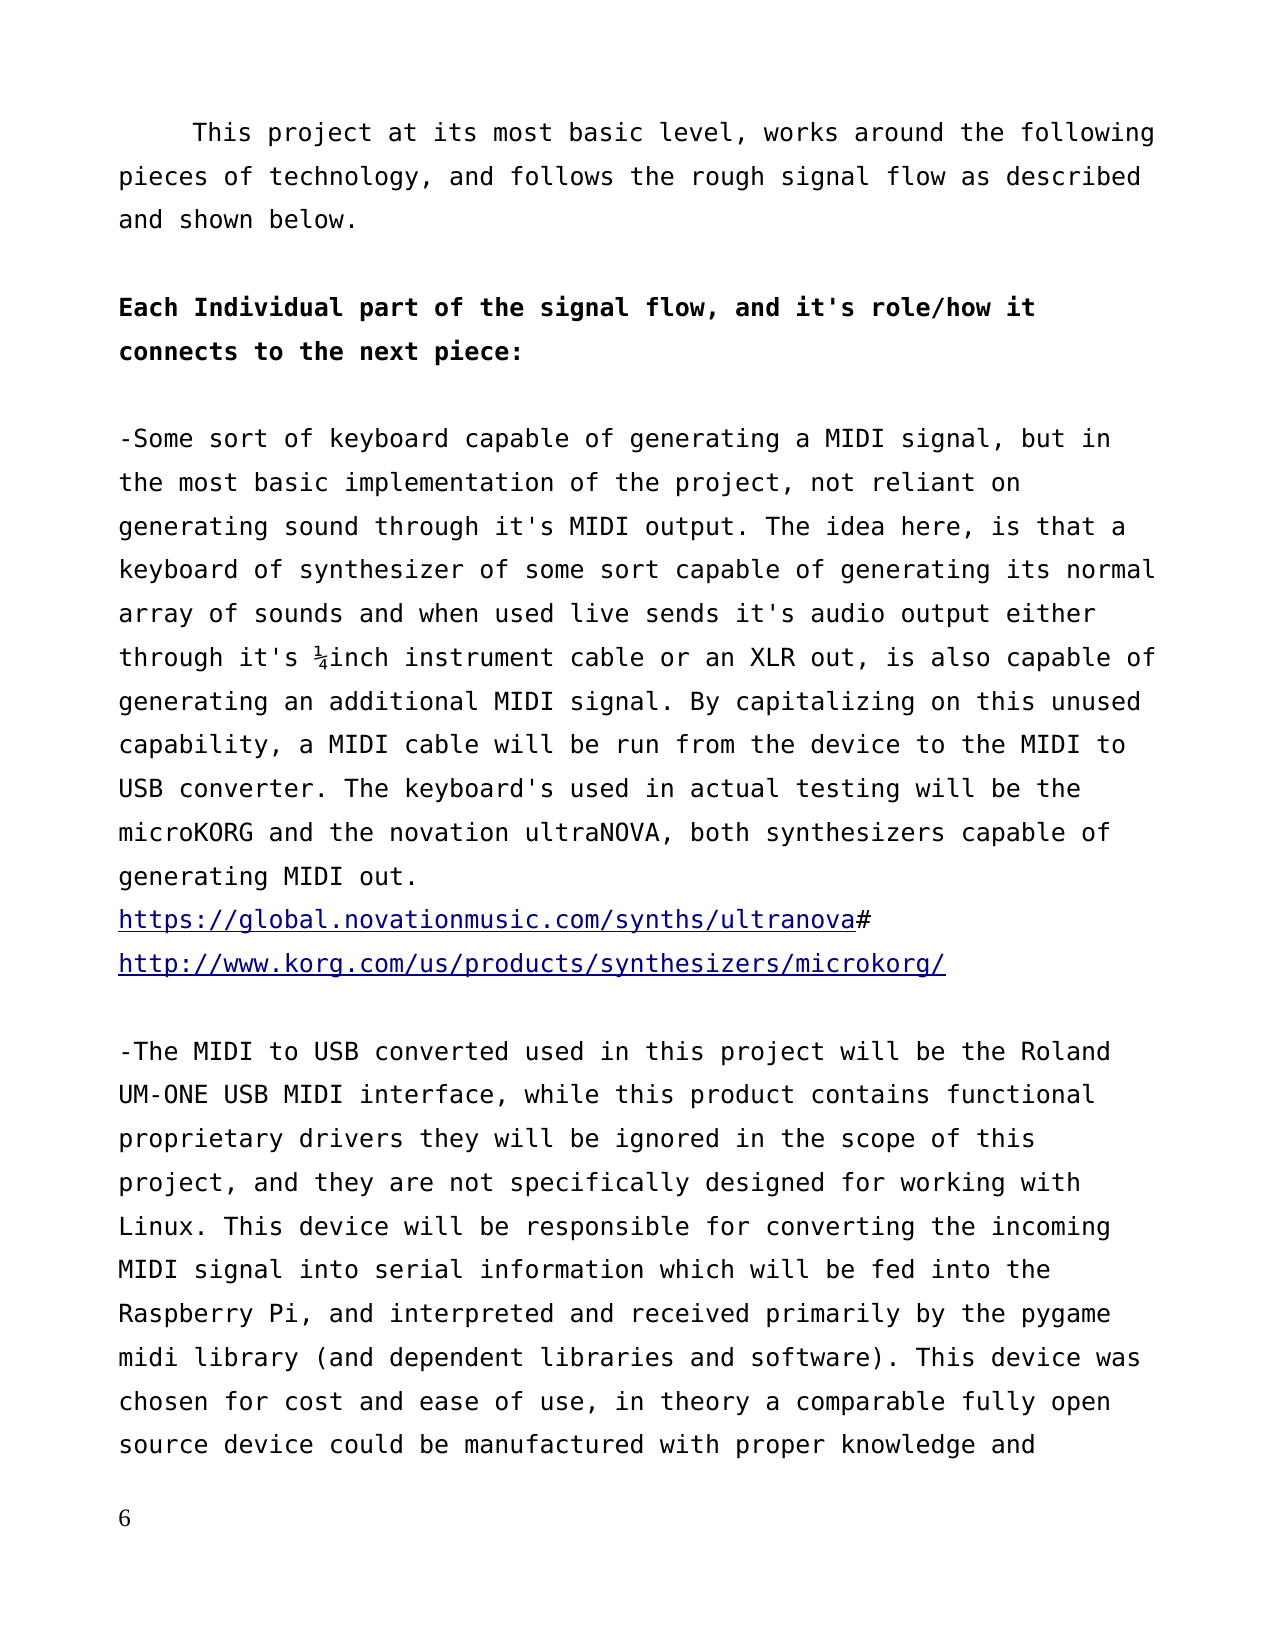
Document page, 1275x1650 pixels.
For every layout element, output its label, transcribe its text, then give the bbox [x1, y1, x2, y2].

text This project at its most basic level, works around the following pieces of technology, and follows the rough signal flow as described and shown below. [118, 118, 1157, 235]
text -Some sort of keyboard capable of generating a MIDI signal, but in the most basic implementation of the project, not reliant on generating sound through it's MIDI output. The idea here, is that a keyboard of synthesizer of some sort capable of generating its normal array of sounds and when used live sends it's audio output either through it's ¼inch instrument cable or an XLR out, is also capable of generating an additional MIDI signal. By capitalizing on this unused capability, a MIDI cable will be run from the device to the MIDI to USB converter. The keyboard's used in actual testing will be the microKORG and the novation ultraNOVA, both synthesizers capable of generating MIDI out. [118, 424, 1157, 891]
text Each Individual part of the signal flow, and it's role/how it connects to the next piece: [118, 293, 1157, 366]
text https://global.novationmusic.com/synths/ultranova# [118, 906, 1157, 935]
text http://www.korg.com/us/products/synthesizers/microkorg/ [118, 949, 1157, 978]
text -The MIDI to USB converted used in this project will be the Roland UM-ONE USB MIDI interface, while this product contains functional proprietary drivers they will be ignored in the scope of this project, and they are not specifically designed for working with Linux. This device will be responsible for converting the incoming MIDI signal into serial information which will be fed into the Raspberry Pi, and interpreted and received primarily by the pygame midi library (and dependent libraries and software). This device was chosen for cost and ease of use, in theory a comparable fully open source device could be manufactured with proper knowledge and [118, 1037, 1157, 1460]
